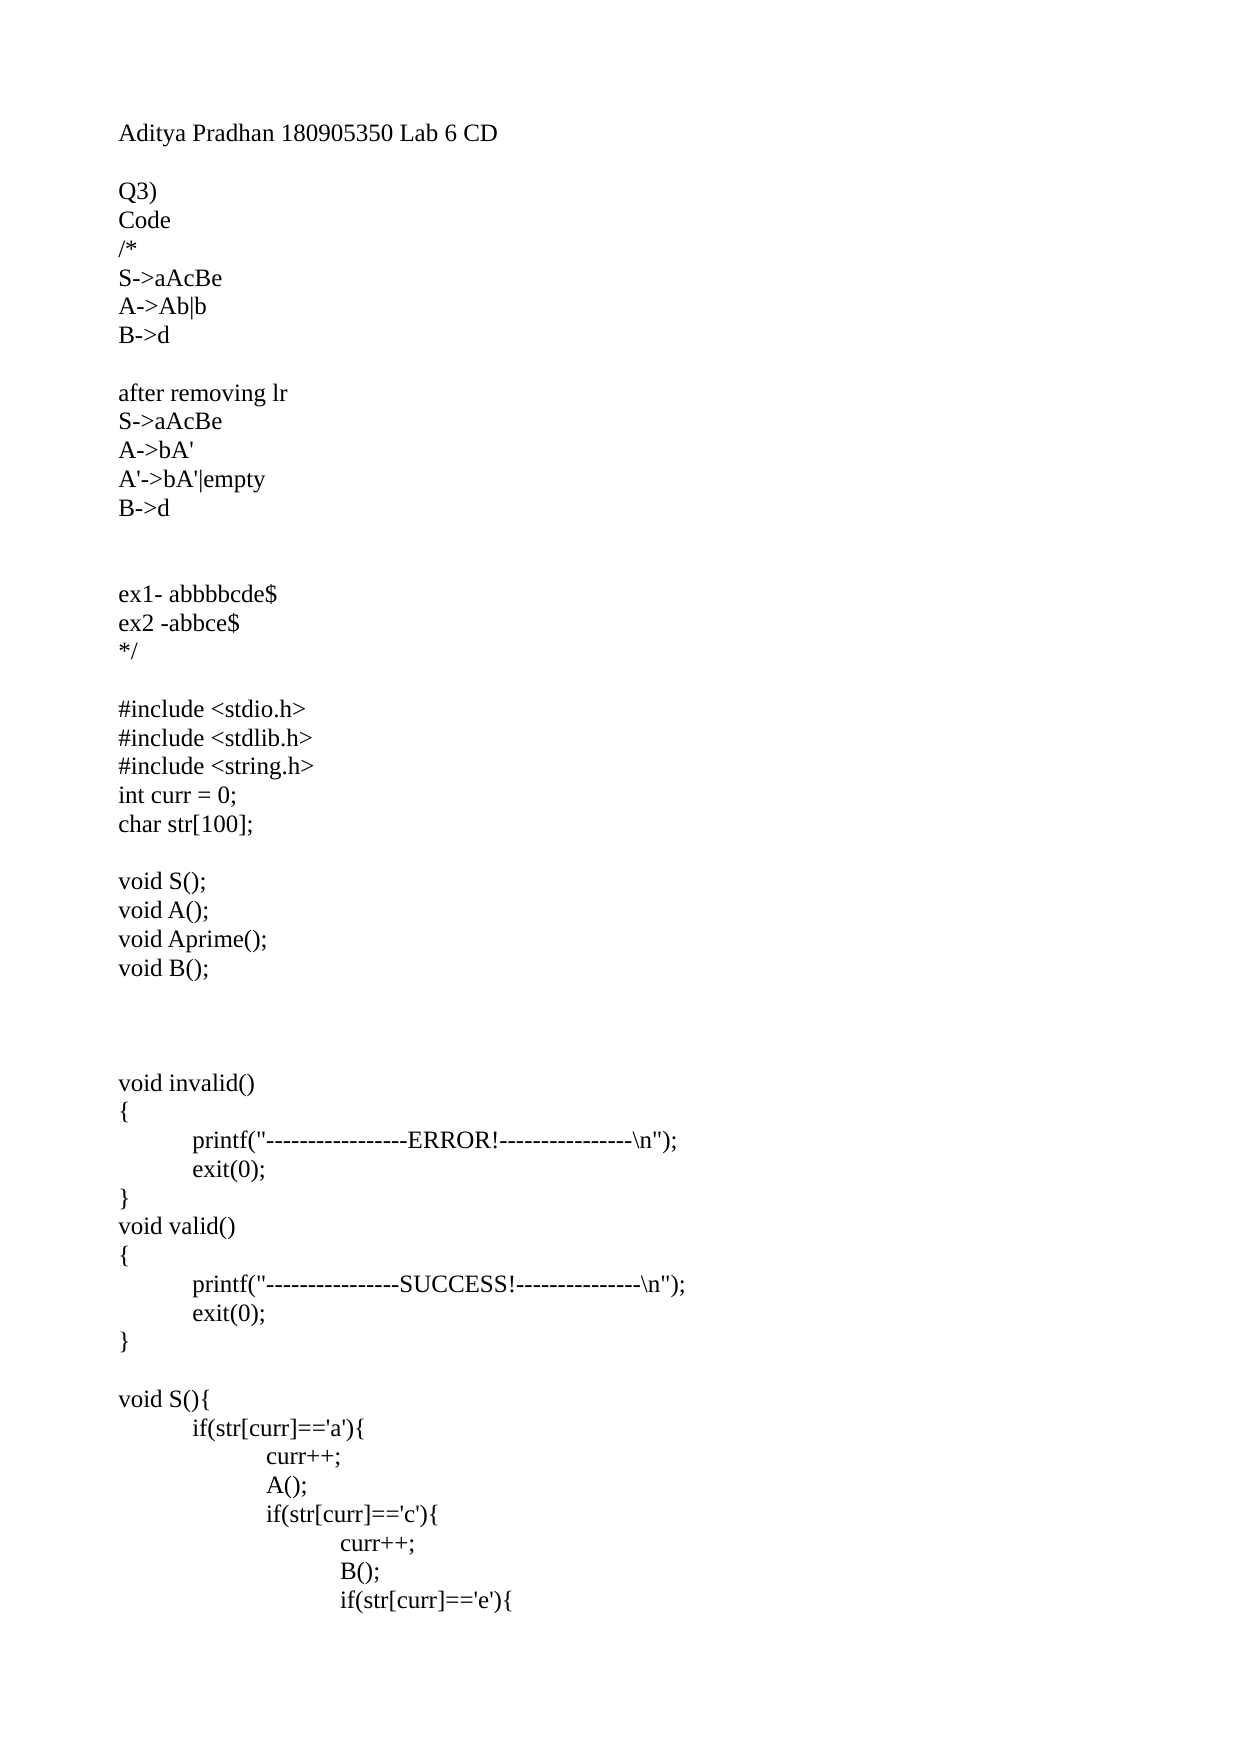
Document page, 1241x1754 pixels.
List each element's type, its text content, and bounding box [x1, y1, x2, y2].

text A(); [118, 1470, 1122, 1499]
text S->aAcBe [118, 263, 1122, 291]
text ex1- abbbbcde$ [118, 579, 1122, 608]
text void S(); [118, 866, 1122, 895]
text #include <string.h> [118, 751, 1122, 780]
text curr++; [118, 1528, 1122, 1556]
text exit(0); [118, 1154, 1122, 1183]
text char str[100]; [118, 809, 1122, 838]
text { [118, 1240, 1122, 1269]
text void B(); [118, 953, 1122, 981]
text S->aAcBe [118, 406, 1122, 435]
text B->d [118, 320, 1122, 349]
text printf("----------------SUCCESS!---------------\n"); [118, 1269, 1122, 1298]
text B->d [118, 493, 1122, 521]
text A->bA' [118, 435, 1122, 464]
text if(str[curr]=='c'){ [118, 1499, 1122, 1528]
text if(str[curr]=='a'){ [118, 1413, 1122, 1441]
text } [118, 1183, 1122, 1211]
text ex2 -abbce$ [118, 608, 1122, 636]
text exit(0); [118, 1298, 1122, 1326]
text A->Ab|b [118, 291, 1122, 320]
text Code [118, 205, 1122, 234]
text } [118, 1326, 1122, 1355]
text */ [118, 636, 1122, 665]
text Q3) [118, 176, 1122, 205]
text int curr = 0; [118, 780, 1122, 809]
text { [118, 1096, 1122, 1125]
text B(); [118, 1556, 1122, 1585]
text A'->bA'|empty [118, 464, 1122, 493]
text void Aprime(); [118, 924, 1122, 953]
text after removing lr [118, 378, 1122, 406]
text void A(); [118, 895, 1122, 924]
text #include <stdio.h> [118, 694, 1122, 723]
text void S(){ [118, 1384, 1122, 1413]
text if(str[curr]=='e'){ [118, 1585, 1122, 1614]
text void invalid() [118, 1068, 1122, 1096]
text /* [118, 234, 1122, 263]
text curr++; [118, 1441, 1122, 1470]
text printf("-----------------ERROR!----------------\n"); [118, 1125, 1122, 1154]
text void valid() [118, 1211, 1122, 1240]
text #include <stdlib.h> [118, 723, 1122, 751]
